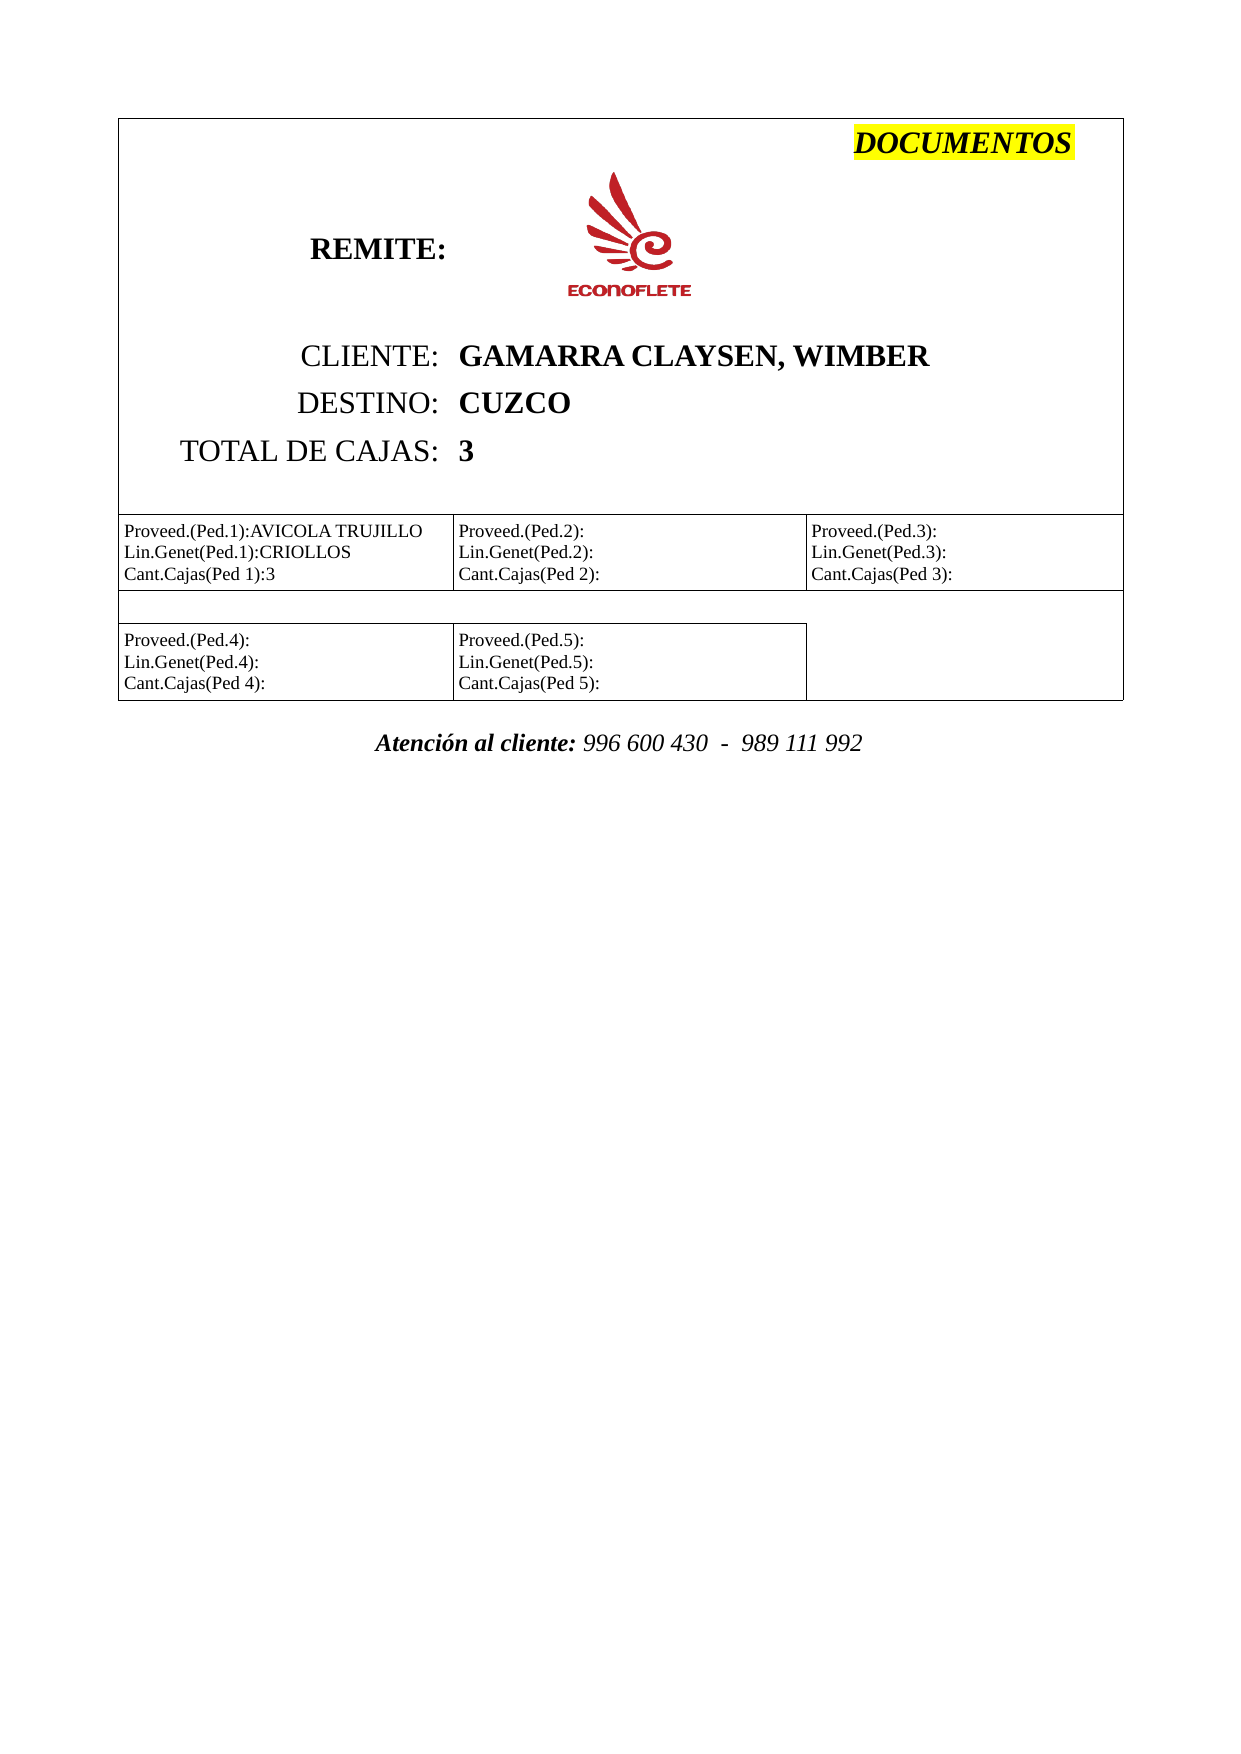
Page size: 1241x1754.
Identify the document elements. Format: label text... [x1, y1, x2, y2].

table_cell [119, 591, 453, 623]
table_cell TOTAL DE CAJAS: [119, 426, 453, 474]
table_cell [806, 591, 1123, 623]
table_header DOCUMENTOS [806, 119, 1123, 166]
picture [552, 171, 707, 297]
table_cell [807, 623, 1123, 699]
table_cell [806, 166, 1123, 332]
table_cell [806, 379, 1123, 426]
table_cell [806, 474, 1123, 514]
table_cell Proveed.(Ped.5): Lin.Genet(Ped.5): Cant.Cajas(Ped 5): [454, 624, 806, 699]
table_cell [453, 474, 806, 514]
table_cell Proveed.(Ped.2): Lin.Genet(Ped.2): Cant.Cajas(Ped 2): [454, 515, 806, 590]
table_header [119, 119, 453, 166]
table_header [453, 119, 806, 166]
table_cell [453, 166, 806, 332]
table_cell [119, 474, 453, 514]
table_cell GAMARRA CLAYSEN, WIMBER [453, 332, 1123, 379]
table_cell DESTINO: [119, 379, 453, 426]
table_cell [453, 591, 806, 623]
table_cell CUZCO [453, 379, 806, 426]
table_cell CLIENTE: [119, 332, 453, 379]
table_cell Proveed.(Ped.4): Lin.Genet(Ped.4): Cant.Cajas(Ped 4): [119, 624, 453, 699]
table_cell Proveed.(Ped.1):AVICOLA TRUJILLO Lin.Genet(Ped.1):CRIOLLOS Cant.Cajas(Ped 1):3 [119, 515, 453, 590]
table_cell Proveed.(Ped.3): Lin.Genet(Ped.3): Cant.Cajas(Ped 3): [807, 515, 1123, 590]
table_cell REMITE: [119, 166, 453, 332]
text Atención al cliente: 996 600 430 - 989 111 992 [118, 728, 1122, 757]
table_cell 3 [453, 426, 1123, 474]
